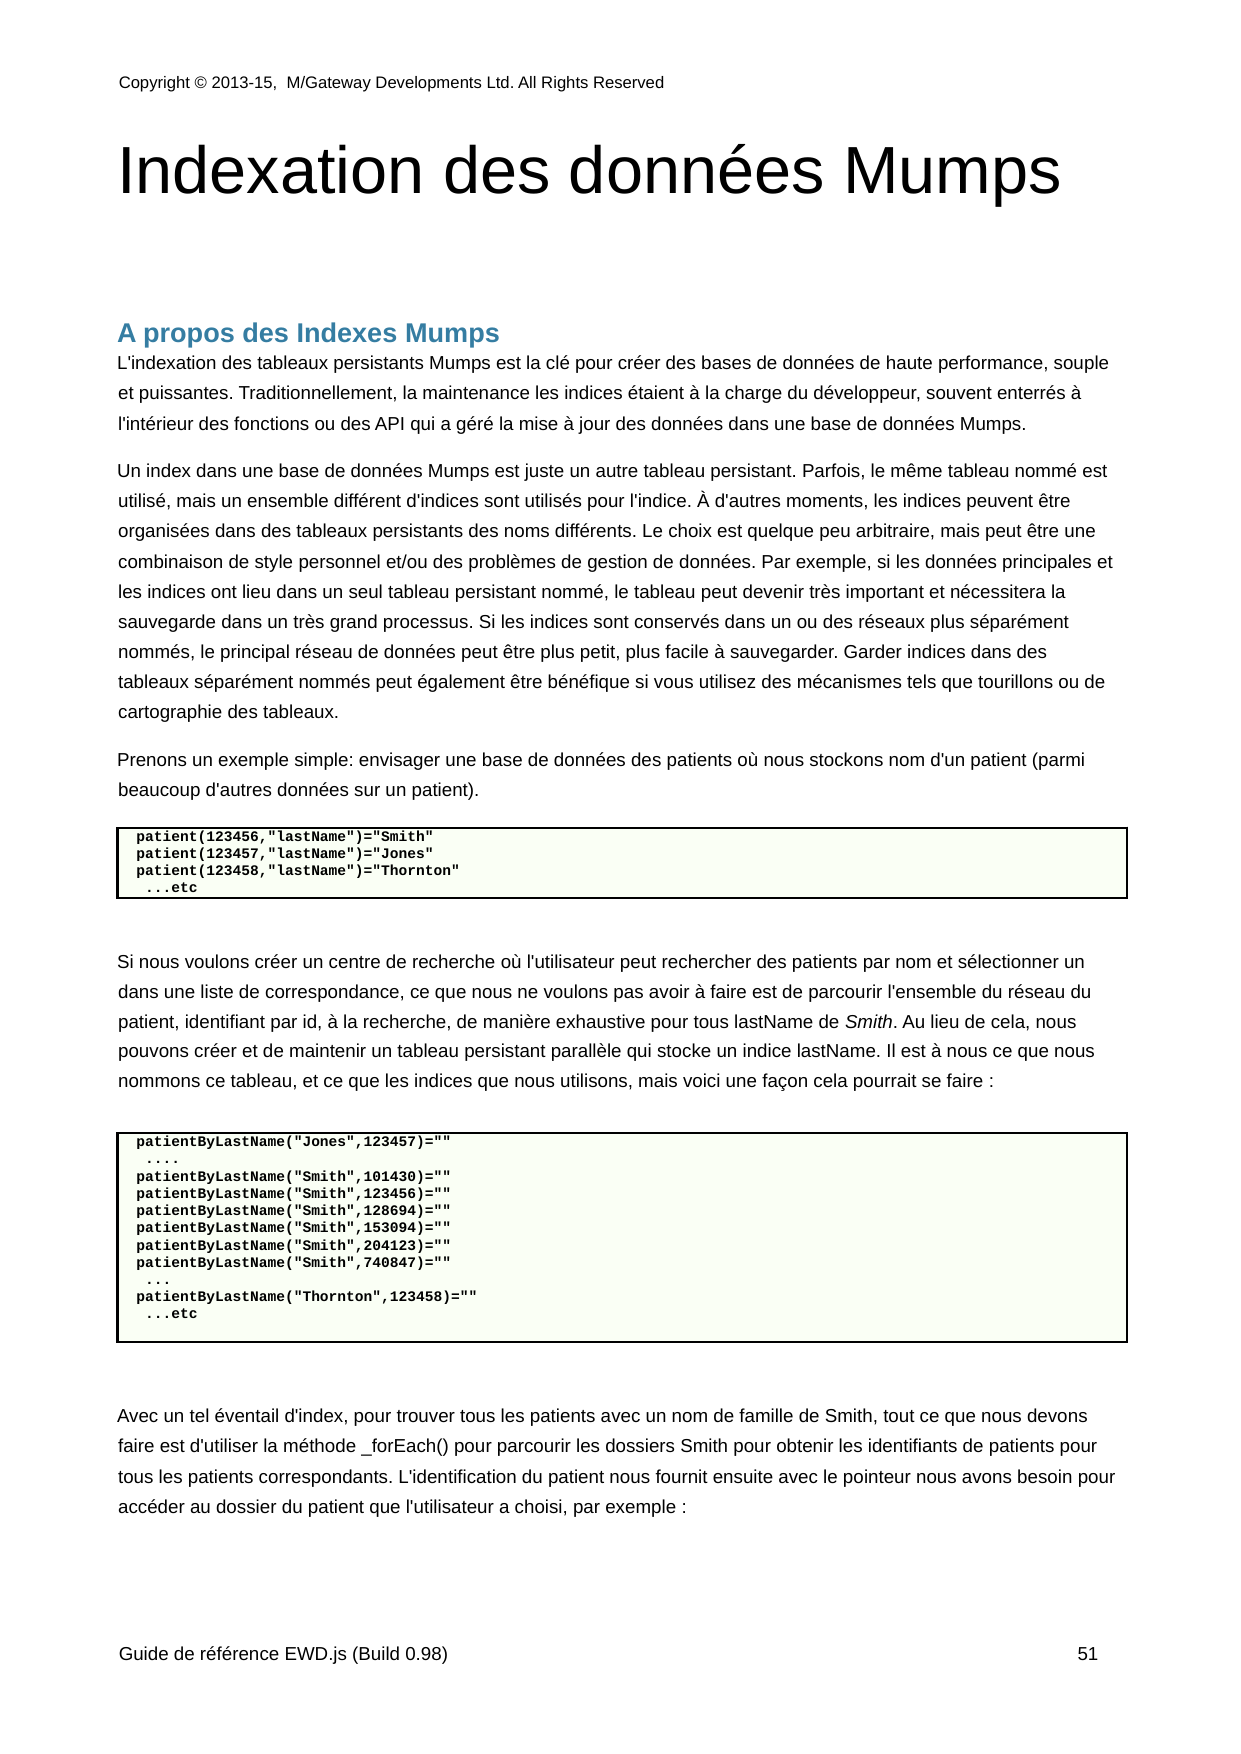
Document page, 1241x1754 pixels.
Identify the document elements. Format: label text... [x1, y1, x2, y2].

text patientByLastName("Jones",123457)="" [119, 1134, 1126, 1150]
subtitle Indexation des données Mumps [117, 131, 1126, 208]
text Un index dans une base de données Mumps est juste un autre tableau persistant. Parfois, le même tableau nommé est utilisé, mais un ensemble différent d'indices sont utilisés pour l'indice. À d'autres moments, les indices peuvent être organisées dans des tableaux persistants des noms différents. Le choix est quelque peu arbitraire, mais peut être une combinaison de style personnel et/ou des problèmes de gestion de données. Par exemple, si les données principales et les indices ont lieu dans un seul tableau persistant nommé, le tableau peut devenir très important et nécessitera la sauvegarde dans un très grand processus. Si les indices sont conservés dans un ou des réseaux plus séparément nommés, le principal réseau de données peut être plus petit, plus facile à sauvegarder. Garder indices dans des tableaux séparément nommés peut également être bénéfique si vous utilisez des mécanismes tels que tourillons ou de cartographie des tableaux. [117, 460, 1122, 722]
text patient(123456,"lastName")="Smith" patient(123457,"lastName")="Jones" patient(123458,"lastName")="Thornton" ...etc [119, 829, 1126, 897]
text .... patientByLastName("Smith",101430)="" patientByLastName("Smith",123456)="" patientByLastName("Smith",128694)="" patientByLastName("Smith",153094)="" patientByLastName("Smith",204123)="" patientByLastName("Smith",740847)="" [119, 1150, 1126, 1270]
text ... patientByLastName("Thornton",123458)="" ...etc [119, 1270, 1126, 1341]
text Si nous voulons créer un centre de recherche où l'utilisateur peut rechercher des patients par nom et sélectionner un dans une liste de correspondance, ce que nous ne voulons pas avoir à faire est de parcourir l'ensemble du réseau du patient, identifiant par id, à la recherche, de manière exhaustive pour tous lastName de Smith. Au lieu de cela, nous pouvons créer et de maintenir un tableau persistant parallèle qui stocke un indice lastName. Il est à nous ce que nous nommons ce tableau, et ce que les indices que nous utilisons, mais voici une façon cela pourrait se faire : [117, 951, 1122, 1091]
text Prenons un exemple simple: envisager une base de données des patients où nous stockons nom d'un patient (parmi beaucoup d'autres données sur un patient). [117, 749, 1122, 800]
text L'indexation des tableaux persistants Mumps est la clé pour créer des bases de données de haute performance, souple et puissantes. Traditionnellement, la maintenance les indices étaient à la charge du développeur, souvent enterrés à l'intérieur des fonctions ou des API qui a géré la mise à jour des données dans une base de données Mumps. [117, 352, 1122, 434]
text Avec un tel éventail d'index, pour trouver tous les patients avec un nom de famille de Smith, tout ce que nous devons faire est d'utiliser la méthode _forEach() pour parcourir les dossiers Smith pour obtenir les identifiants de patients pour tous les patients correspondants. L'identification du patient nous fournit ensuite avec le pointeur nous avons besoin pour accéder au dossier du patient que l'utilisateur a choisi, par exemple : [117, 1405, 1122, 1517]
subtitle A propos des Indexes Mumps [117, 317, 1126, 348]
